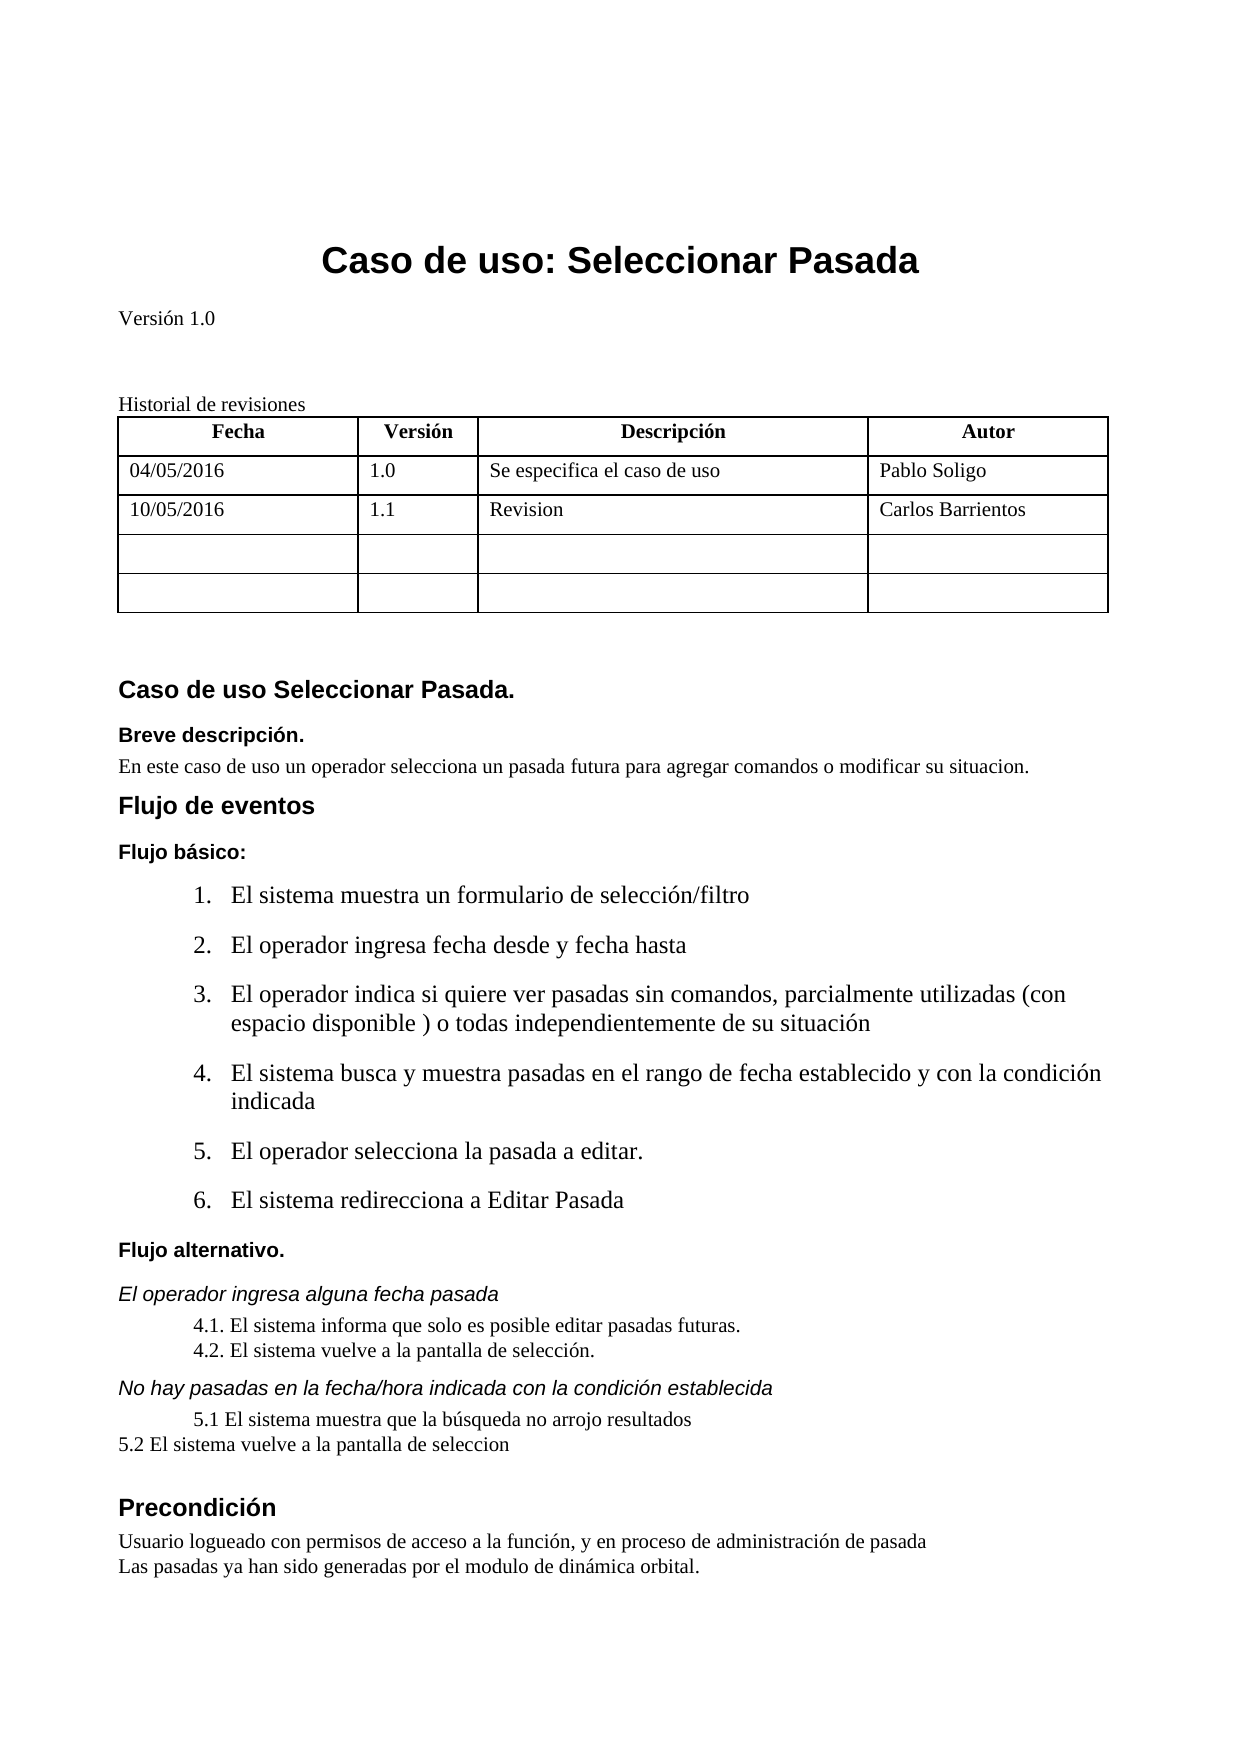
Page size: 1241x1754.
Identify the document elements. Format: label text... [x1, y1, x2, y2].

list El sistema muestra un formulario de selección/filtro [193, 880, 1122, 909]
text 4.1. El sistema informa que solo es posible editar pasadas futuras. [193, 1312, 1122, 1337]
table_cell [479, 535, 867, 572]
list El operador selecciona la pasada a editar. [193, 1136, 1122, 1165]
text Usuario logueado con permisos de acceso a la función, y en proceso de administración de pasada [118, 1528, 1122, 1553]
table_cell 10/05/2016 [119, 496, 357, 533]
text 5.1 El sistema muestra que la búsqueda no arrojo resultados [118, 1406, 1122, 1431]
text 5.2 El sistema vuelve a la pantalla de seleccion [118, 1431, 1122, 1456]
subtitle Flujo de eventos [118, 791, 1122, 820]
text 4.2. El sistema vuelve a la pantalla de selección. [193, 1337, 1122, 1362]
text En este caso de uso un operador selecciona un pasada futura para agregar comandos o modificar su situacion. [118, 753, 1122, 778]
table_cell [869, 574, 1107, 612]
subtitle No hay pasadas en la fecha/hora indicada con la condición establecida [118, 1375, 1122, 1400]
table_cell [119, 535, 357, 572]
table_header Fecha [119, 418, 357, 455]
subtitle Flujo básico: [118, 838, 1122, 863]
table_cell Revision [479, 496, 867, 533]
text Versión 1.0 [118, 306, 1122, 330]
list El operador ingresa fecha desde y fecha hasta [193, 930, 1122, 958]
table_header Autor [869, 418, 1107, 455]
subtitle El operador ingresa alguna fecha pasada [118, 1281, 1122, 1306]
subtitle Breve descripción. [118, 722, 1122, 747]
table_cell Carlos Barrientos [869, 496, 1107, 533]
table_cell [359, 535, 477, 572]
table_header Descripción [479, 418, 867, 455]
text Las pasadas ya han sido generadas por el modulo de dinámica orbital. [118, 1553, 1122, 1578]
list El sistema redirecciona a Editar Pasada [193, 1186, 1122, 1214]
table_cell [479, 574, 867, 612]
table_cell 1.1 [359, 496, 477, 533]
table_cell 04/05/2016 [119, 457, 357, 494]
table_cell [359, 574, 477, 612]
table_cell Se especifica el caso de uso [479, 457, 867, 494]
text Historial de revisiones [118, 392, 1122, 416]
table_cell [119, 574, 357, 612]
table_header Versión [359, 418, 477, 455]
subtitle Precondición [118, 1493, 1122, 1522]
list El operador indica si quiere ver pasadas sin comandos, parcialmente utilizadas (con espacio disponible ) o todas independientemente de su situación [193, 979, 1122, 1037]
title Caso de uso: Seleccionar Pasada [118, 238, 1122, 282]
table_cell [869, 535, 1107, 572]
table_cell Pablo Soligo [869, 457, 1107, 494]
subtitle Caso de uso Seleccionar Pasada. [118, 675, 1122, 703]
list El sistema busca y muestra pasadas en el rango de fecha establecido y con la condición indicada [193, 1058, 1122, 1115]
table_cell 1.0 [359, 457, 477, 494]
subtitle Flujo alternativo. [118, 1237, 1122, 1262]
